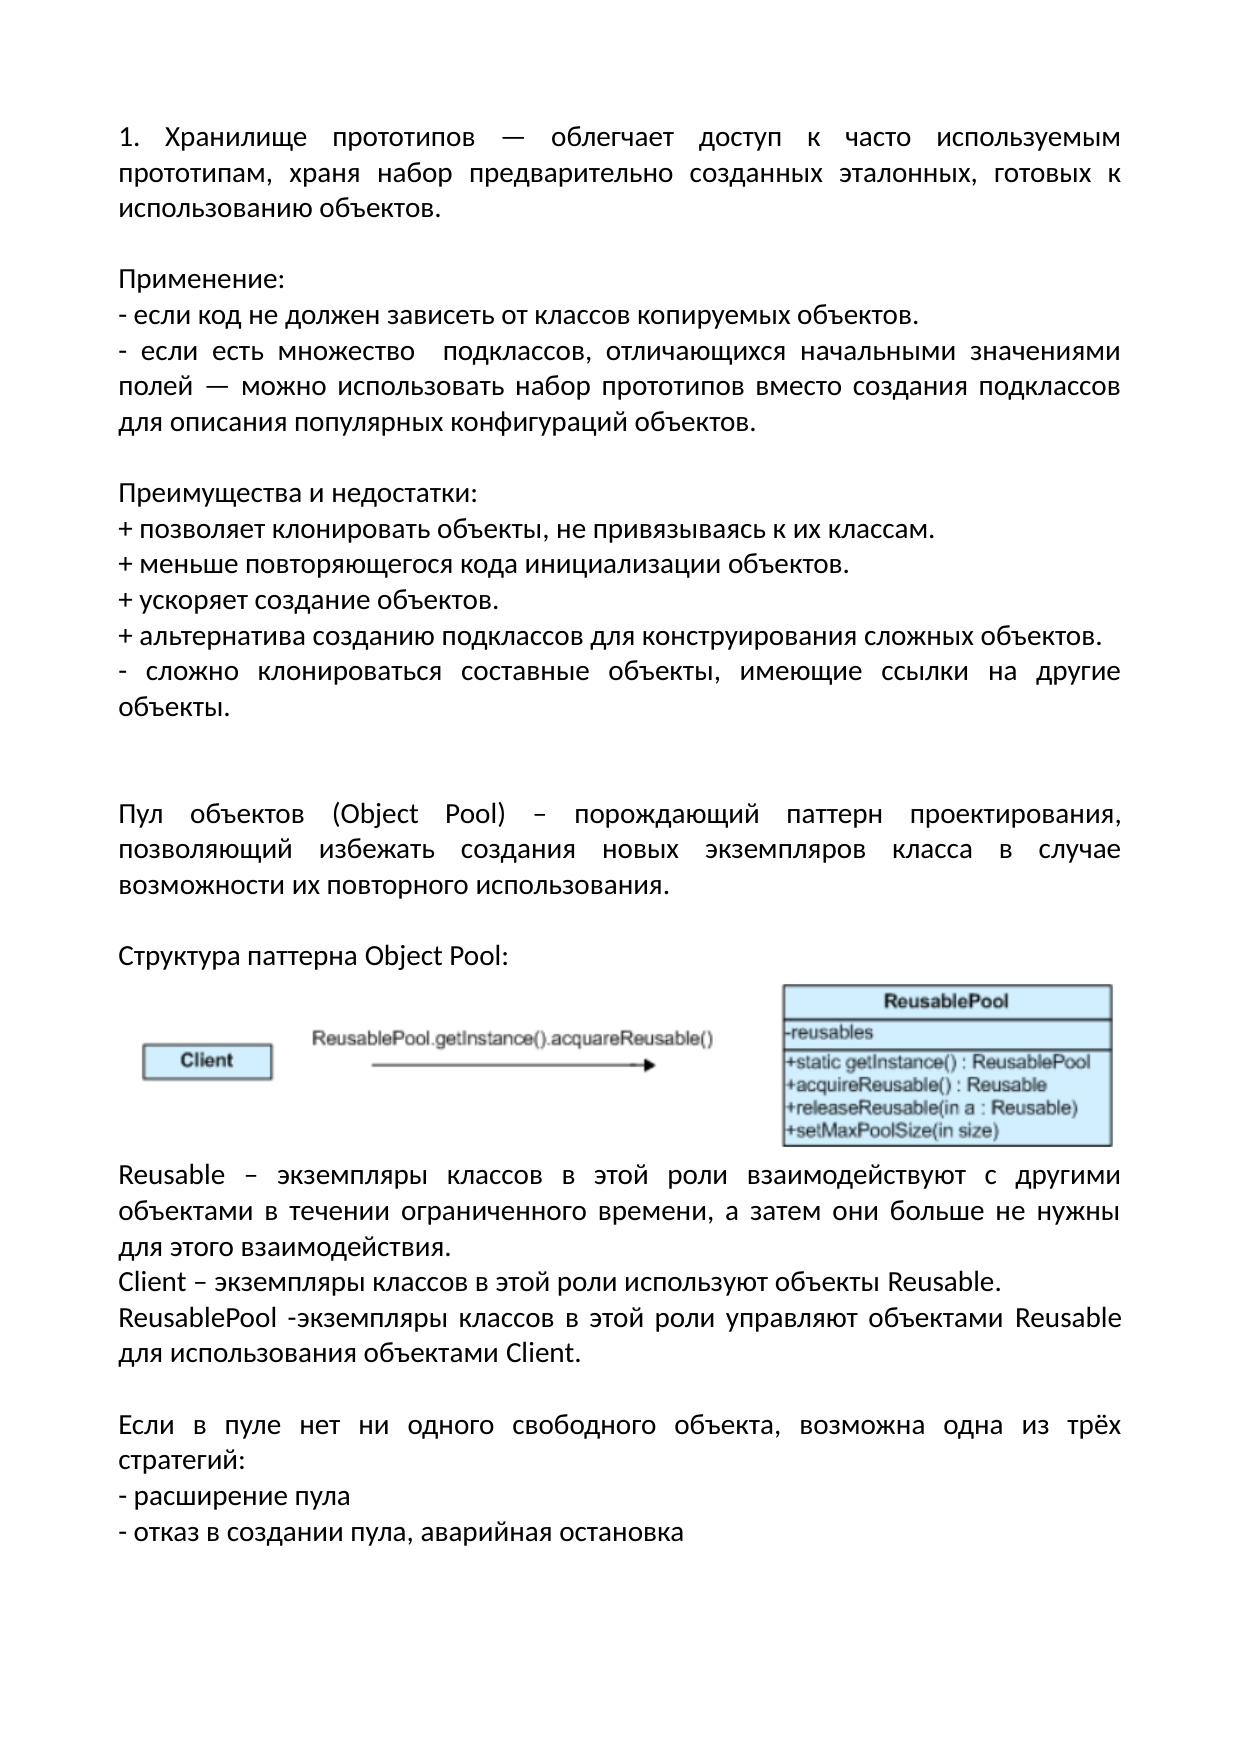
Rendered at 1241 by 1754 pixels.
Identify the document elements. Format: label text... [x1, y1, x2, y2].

text Client – экземпляры классов в этой роли используют объекты Reusable. [118, 1263, 1122, 1299]
text - отказ в создании пула, аварийная остановка [118, 1513, 1122, 1548]
text Если в пуле нет ни одного свободного объекта, возможна одна из трёх стратегий: [118, 1406, 1122, 1477]
text - расширение пула [118, 1477, 1122, 1513]
text + позволяет клонировать объекты, не привязываясь к их классам. [118, 510, 1122, 546]
text Пул объектов (Object Pool) – порождающий паттерн проектирования, позволяющий избежать создания новых экземпляров класса в случае возможности их повторного использования. [118, 795, 1122, 902]
text - если код не должен зависеть от классов копируемых объектов. [118, 296, 1122, 332]
text - если есть множество подклассов, отличающихся начальными значениями полей — можно использовать набор прототипов вместо создания подклассов для описания популярных конфигураций объектов. [118, 332, 1122, 439]
text Структура паттерна Object Pool: [118, 937, 1122, 973]
text ReusablePool -экземпляры классов в этой роли управляют объектами Reusable для использования объектами Client. [118, 1299, 1122, 1370]
text Применение: [118, 261, 1122, 296]
text + меньше повторяющегося кода инициализации объектов. [118, 546, 1122, 581]
text 1. Хранилище прототипов — облегчает доступ к часто используемым прототипам, храня набор предварительно созданных эталонных, готовых к использованию объектов. [118, 118, 1122, 225]
text + ускоряет создание объектов. [118, 581, 1122, 617]
text Преимущества и недостатки: [118, 474, 1122, 510]
picture [118, 973, 1123, 1157]
text Reusable – экземпляры классов в этой роли взаимодействуют с другими объектами в течении ограниченного времени, а затем они больше не нужны для этого взаимодействия. [118, 1157, 1122, 1263]
text + альтернатива созданию подклассов для конструирования сложных объектов. [118, 617, 1122, 652]
text - сложно клонироваться составные объекты, имеющие ссылки на другие объекты. [118, 652, 1122, 724]
